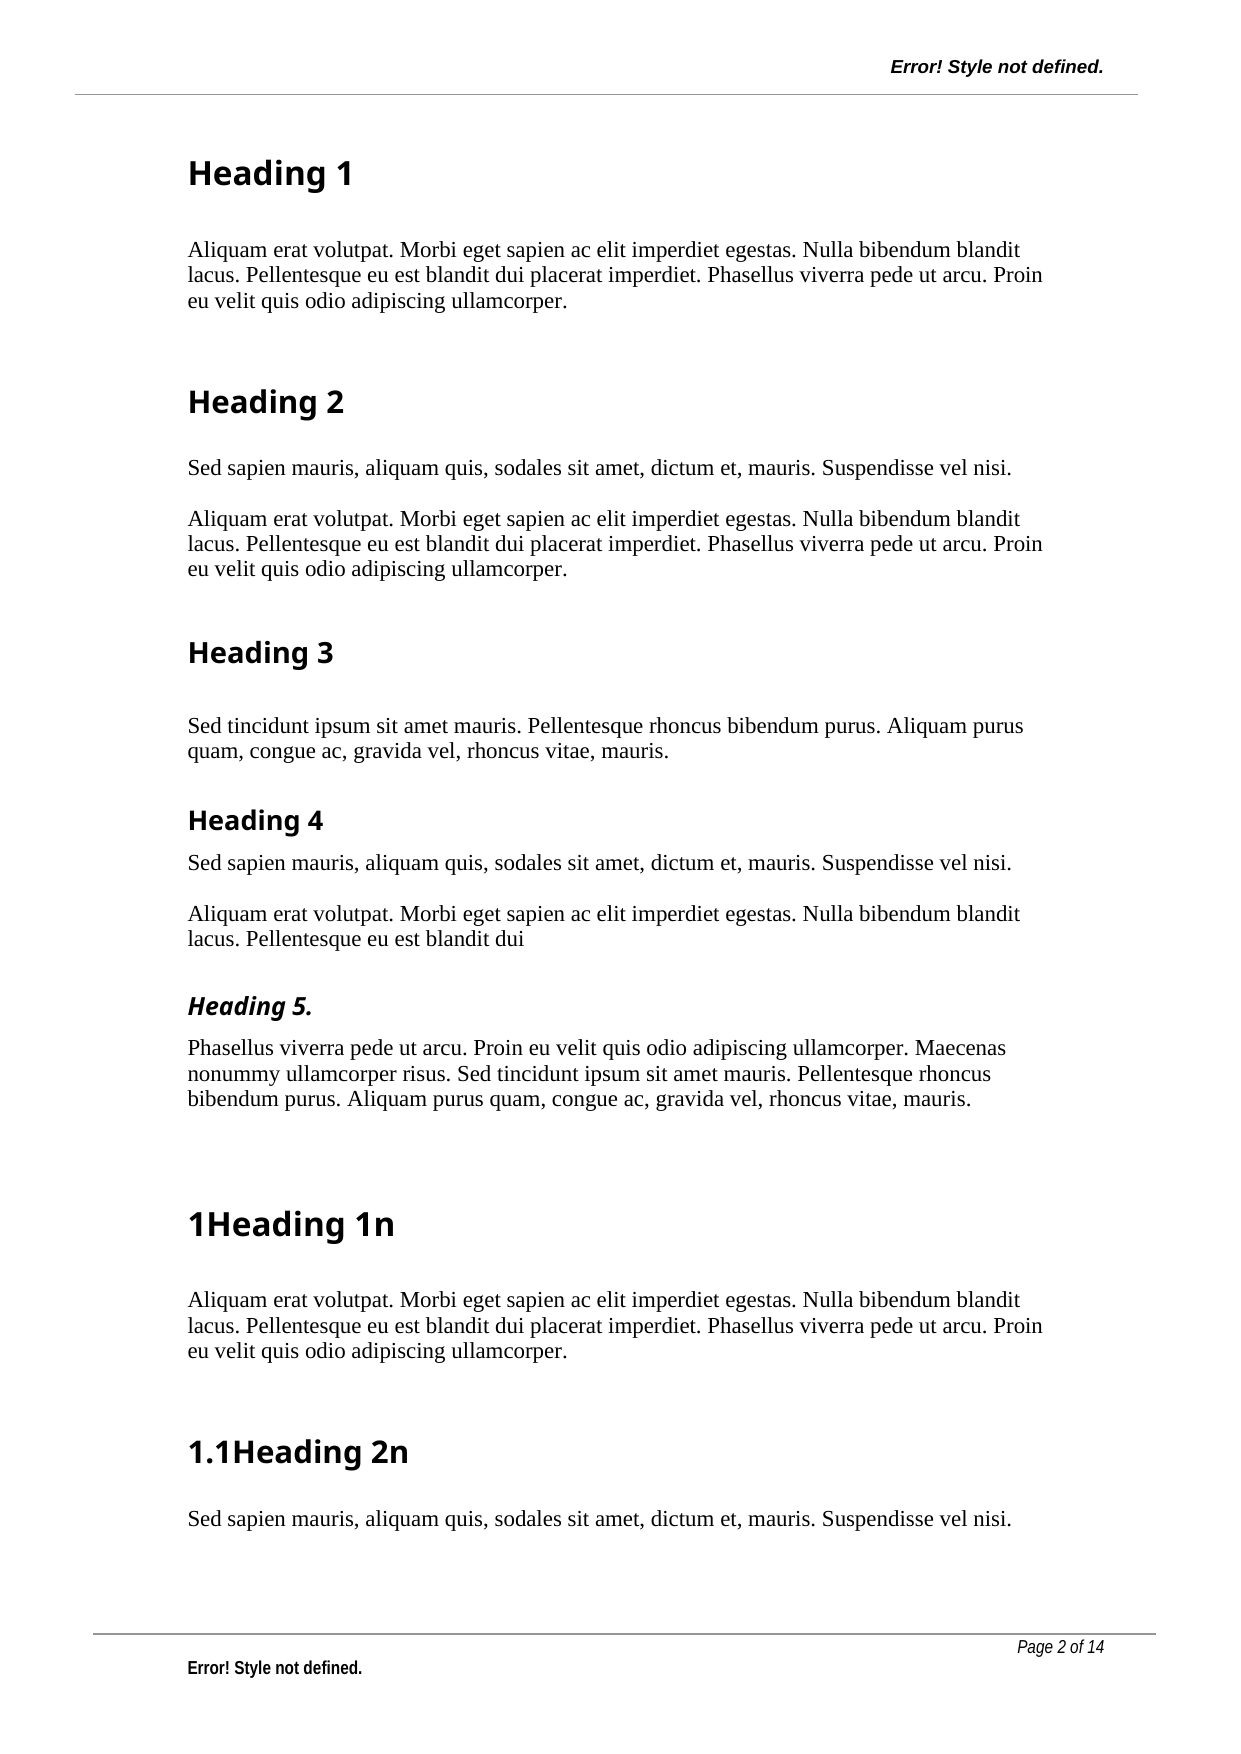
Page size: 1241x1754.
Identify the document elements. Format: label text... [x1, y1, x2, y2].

text Heading 2 [187, 380, 1053, 422]
subtitle Heading 2n [187, 1430, 1053, 1473]
text Sed sapien mauris, aliquam quis, sodales sit amet, dictum et, mauris. Suspendisse vel nisi. [187, 455, 1053, 481]
text Aliquam erat volutpat. Morbi eget sapien ac elit imperdiet egestas. Nulla bibendum blandit lacus. Pellentesque eu est blandit dui [187, 901, 1053, 951]
text Aliquam erat volutpat. Morbi eget sapien ac elit imperdiet egestas. Nulla bibendum blandit lacus. Pellentesque eu est blandit dui placerat imperdiet. Phasellus viverra pede ut arcu. Proin eu velit quis odio adipiscing ullamcorper. [187, 1287, 1053, 1363]
subtitle Heading 1n [187, 1201, 1053, 1246]
text Heading 1 [187, 150, 1053, 195]
text Aliquam erat volutpat. Morbi eget sapien ac elit imperdiet egestas. Nulla bibendum blandit lacus. Pellentesque eu est blandit dui placerat imperdiet. Phasellus viverra pede ut arcu. Proin eu velit quis odio adipiscing ullamcorper. [187, 237, 1053, 313]
text Sed sapien mauris, aliquam quis, sodales sit amet, dictum et, mauris. Suspendisse vel nisi. [187, 850, 1053, 876]
text Heading 5. [187, 989, 1053, 1023]
text Heading 3 [187, 632, 1053, 672]
text Heading 4 [187, 801, 1053, 838]
text Sed sapien mauris, aliquam quis, sodales sit amet, dictum et, mauris. Suspendisse vel nisi. [187, 1506, 1053, 1531]
text Sed tincidunt ipsum sit amet mauris. Pellentesque rhoncus bibendum purus. Aliquam purus quam, congue ac, gravida vel, rhoncus vitae, mauris. [187, 713, 1053, 764]
text Aliquam erat volutpat. Morbi eget sapien ac elit imperdiet egestas. Nulla bibendum blandit lacus. Pellentesque eu est blandit dui placerat imperdiet. Phasellus viverra pede ut arcu. Proin eu velit quis odio adipiscing ullamcorper. [187, 506, 1053, 582]
text Phasellus viverra pede ut arcu. Proin eu velit quis odio adipiscing ullamcorper. Maecenas nonummy ullamcorper risus. Sed tincidunt ipsum sit amet mauris. Pellentesque rhoncus bibendum purus. Aliquam purus quam, congue ac, gravida vel, rhoncus vitae, mauris. [187, 1035, 1053, 1111]
